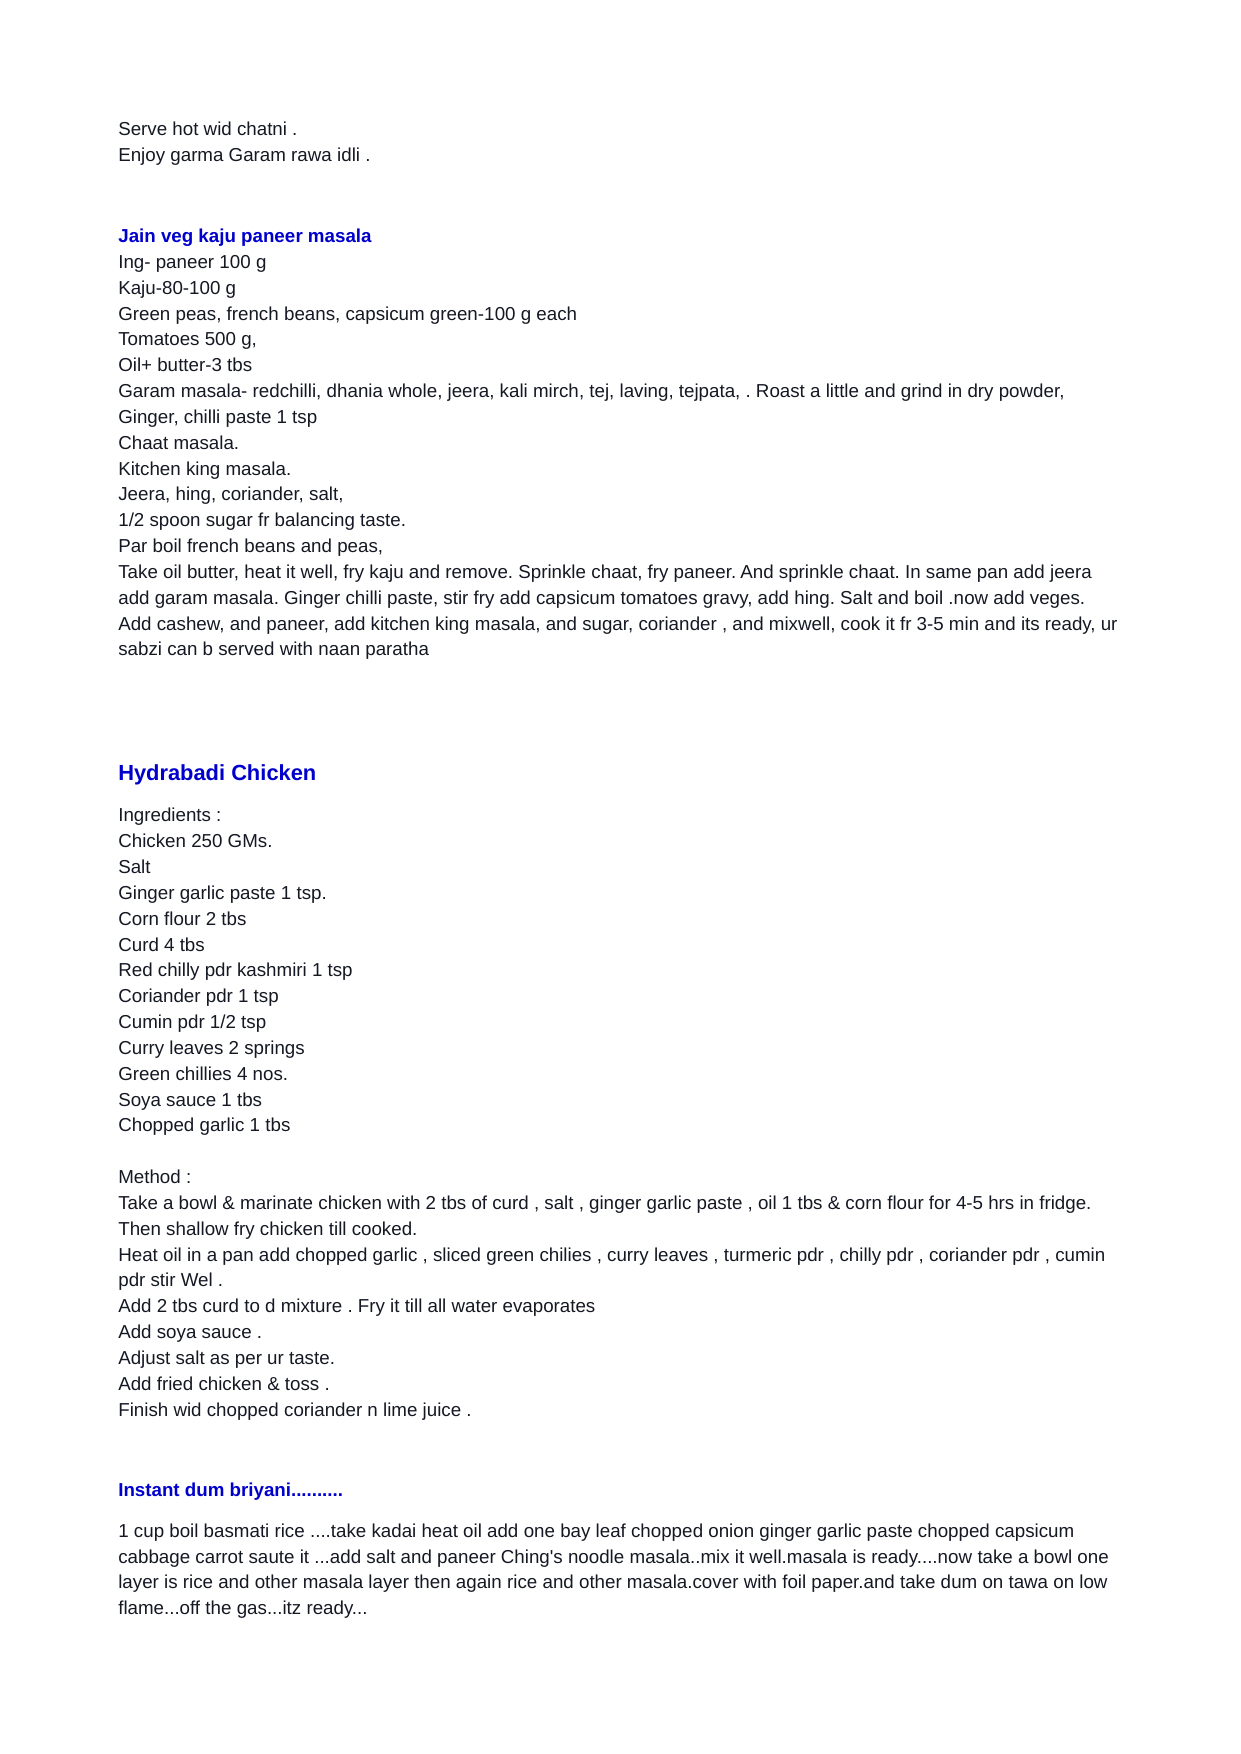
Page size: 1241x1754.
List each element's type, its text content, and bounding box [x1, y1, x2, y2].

text 1 cup boil basmati rice ....take kadai heat oil add one bay leaf chopped onion ginger garlic paste chopped capsicum cabbage carrot saute it ...add salt and paneer Ching's noodle masala..mix it well.masala is ready....now take a bowl one layer is rice and other masala layer then again rice and other masala.cover with foil paper.and take dum on tawa on low flame...off the gas...itz ready... [118, 1519, 1122, 1619]
text Ingredients : Chicken 250 GMs. Salt Ginger garlic paste 1 tsp. Corn flour 2 tbs Curd 4 tbs Red chilly pdr kashmiri 1 tsp Coriander pdr 1 tsp Cumin pdr 1/2 tsp Curry leaves 2 springs Green chillies 4 nos. Soya sauce 1 tbs Chopped garlic 1 tbs Method : Take a bowl & marinate chicken with 2 tbs of curd , salt , ginger garlic paste , oil 1 tbs & corn flour for 4-5 hrs in fridge. Then shallow fry chicken till cooked. Heat oil in a pan add chopped garlic , sliced green chilies , curry leaves , turmeric pdr , chilly pdr , coriander pdr , cumin pdr stir Wel . Add 2 tbs curd to d mixture . Fry it till all water evaporates Add soya sauce . Adjust salt as per ur taste. Add fried chicken & toss . Finish wid chopped coriander n lime juice . [118, 804, 1122, 1420]
text Jain veg kaju paneer masala Ing- paneer 100 g Kaju-80-100 g Green peas, french beans, capsicum green-100 g each Tomatoes 500 g, Oil+ butter-3 tbs Garam masala- redchilli, dhania whole, jeera, kali mirch, tej, laving, tejpata, . Roast a little and grind in dry powder, Ginger, chilli paste 1 tsp Chaat masala. Kitchen king masala. Jeera, hing, coriander, salt, 1/2 spoon sugar fr balancing taste. Par boil french beans and peas, Take oil butter, heat it well, fry kaju and remove. Sprinkle chaat, fry paneer. And sprinkle chaat. In same pan add jeera add garam masala. Ginger chilli paste, stir fry add capsicum tomatoes gravy, add hing. Salt and boil .now add veges. Add cashew, and paneer, add kitchen king masala, and sugar, coriander , and mixwell, cook it fr 3-5 min and its ready, ur sabzi can b served with naan paratha [118, 225, 1122, 660]
text Instant dum briyani.......... [118, 1479, 1122, 1501]
text Serve hot wid chatni . Enjoy garma Garam rawa idli . [118, 118, 1122, 166]
text Hydrabadi Chicken [118, 759, 1122, 784]
